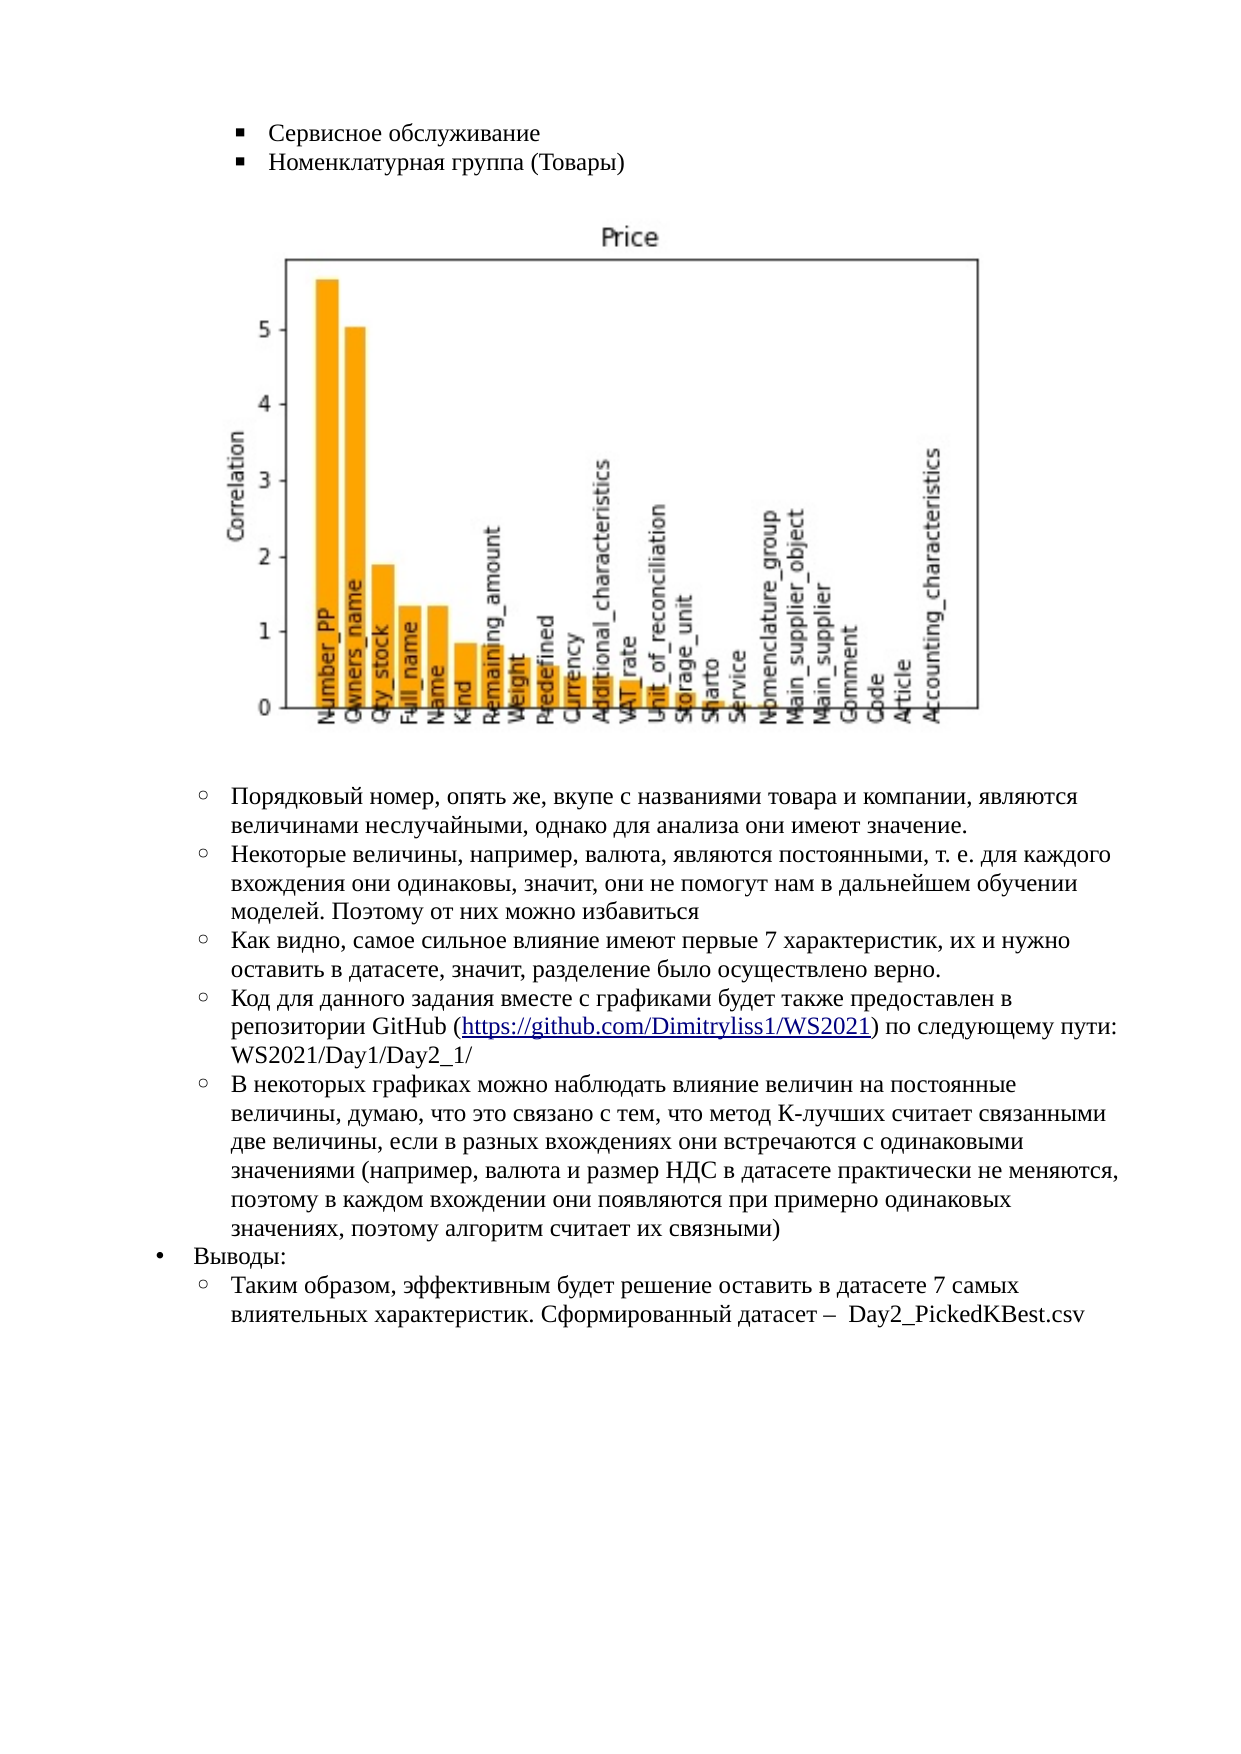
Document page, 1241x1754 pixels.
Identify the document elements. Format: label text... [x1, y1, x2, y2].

list Сервисное обслуживание [231, 118, 1122, 147]
list В некоторых графиках можно наблюдать влияние величин на постоянные величины, думаю, что это связано с тем, что метод К-лучших считает связанными две величины, если в разных вхождениях они встречаются с одинаковыми значениями (например, валюта и размер НДС в датасете практически не меняются, поэтому в каждом вхождении они появляются при примерно одинаковых значениях, поэтому алгоритм считает их связными) [193, 1069, 1122, 1241]
list Номенклатурная группа (Товары) [231, 147, 1122, 176]
list Порядковый номер, опять же, вкупе с названиями товара и компании, являются величинами неслучайными, однако для анализа они имеют значение. [193, 176, 1122, 839]
list Таким образом, эффективным будет решение оставить в датасете 7 самых влиятельных характеристик. Сформированный датасет – Day2_PickedKBest.csv [193, 1270, 1122, 1328]
list Код для данного задания вместе с графиками будет также предоставлен в репозитории GitHub (https://github.com/Dimitryliss1/WS2021) по следующему пути: WS2021/Day1/Day2_1/ [193, 983, 1122, 1069]
list Некоторые величины, например, валюта, являются постоянными, т. е. для каждого вхождения они одинаковы, значит, они не помогут нам в дальнейшем обучении моделей. Поэтому от них можно избавиться [193, 839, 1122, 925]
list Как видно, самое сильное влияние имеют первые 7 характеристик, их и нужно оставить в датасете, значит, разделение было осуществлено верно. [193, 925, 1122, 983]
picture [174, 187, 1066, 782]
list Выводы: [156, 1241, 1122, 1270]
